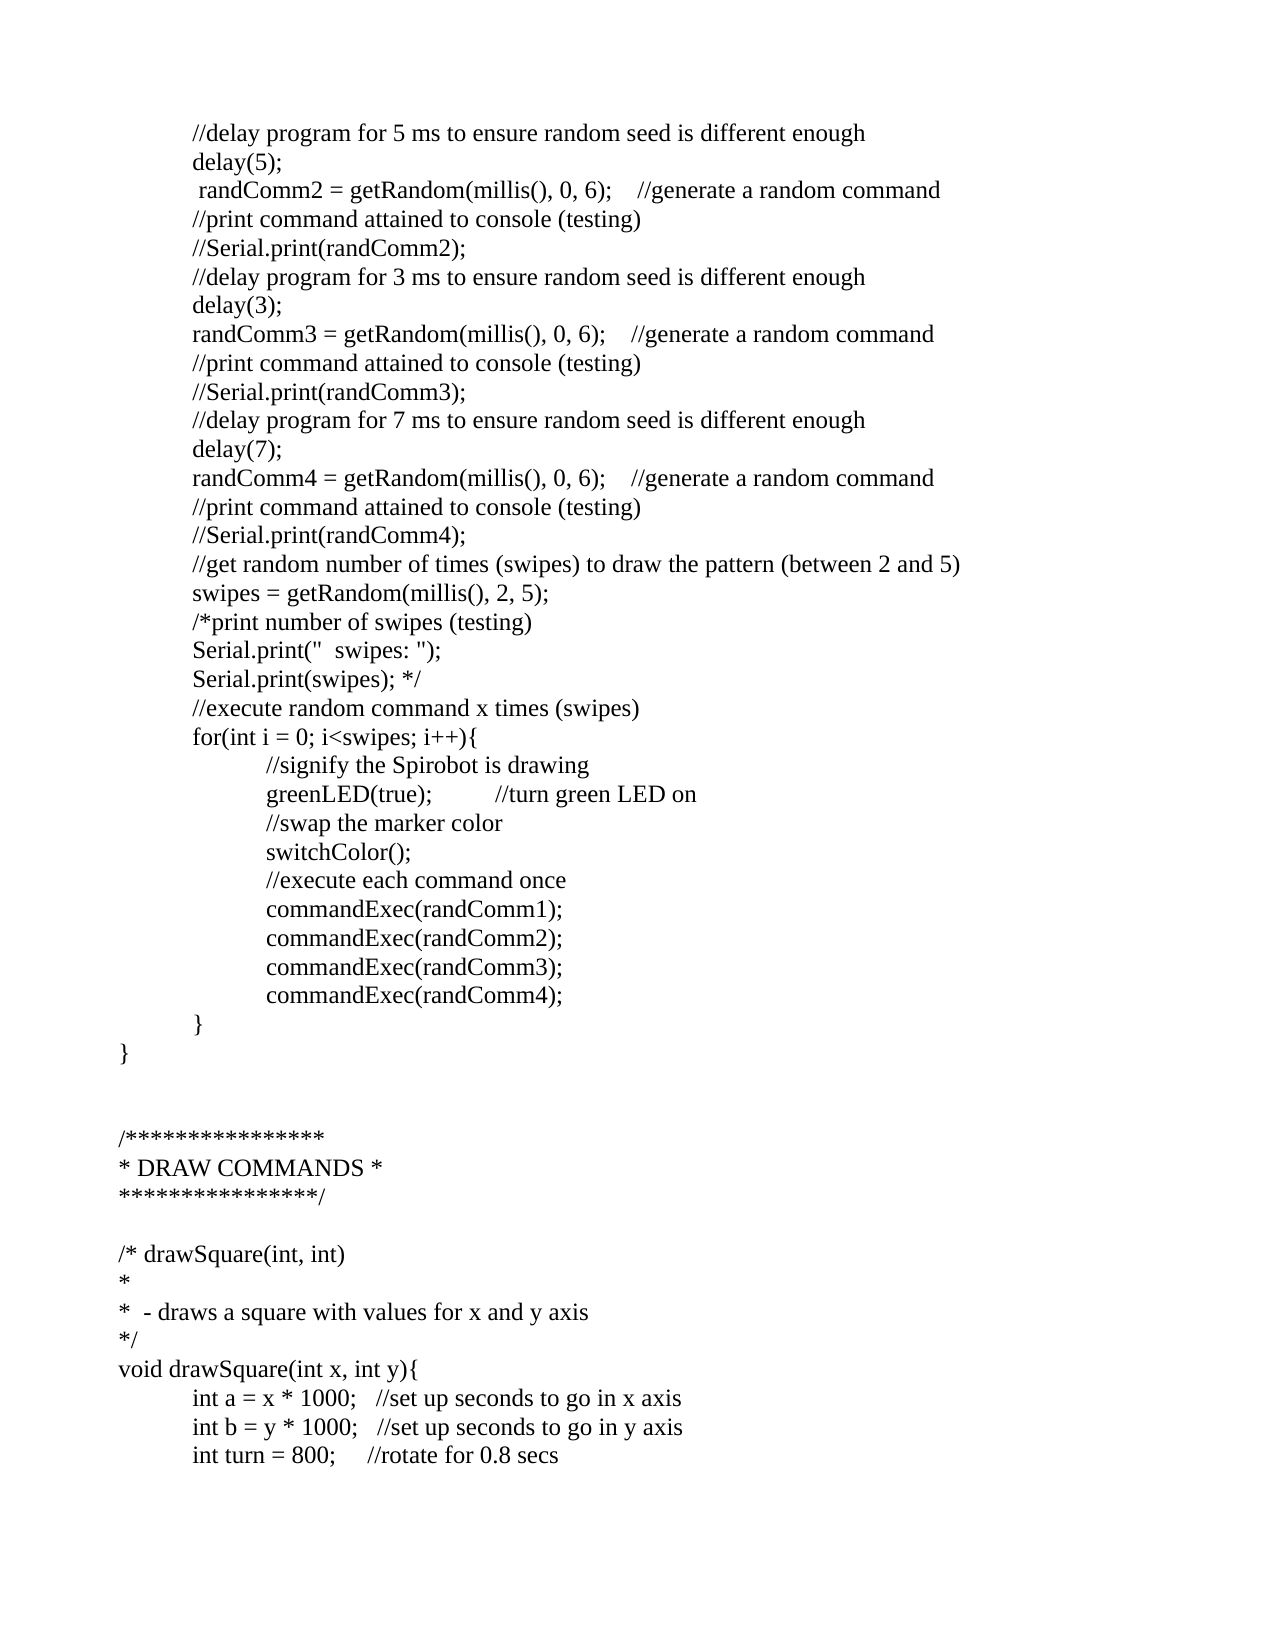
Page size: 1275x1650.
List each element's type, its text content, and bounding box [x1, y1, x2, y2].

text //execute random command x times (swipes) [118, 693, 1157, 722]
text //print command attained to console (testing) [118, 204, 1157, 233]
text //signify the Spirobot is drawing [118, 751, 1157, 779]
text Serial.print(swipes); */ [118, 664, 1157, 693]
text swipes = getRandom(millis(), 2, 5); [118, 578, 1157, 607]
text int turn = 800; //rotate for 0.8 secs [118, 1441, 1157, 1469]
text //delay program for 7 ms to ensure random seed is different enough [118, 406, 1157, 434]
text greenLED(true); //turn green LED on [118, 779, 1157, 808]
text //get random number of times (swipes) to draw the pattern (between 2 and 5) [118, 549, 1157, 578]
text //Serial.print(randComm2); [118, 233, 1157, 262]
text for(int i = 0; i<swipes; i++){ [118, 722, 1157, 751]
text * DRAW COMMANDS * [118, 1153, 1157, 1182]
text switchColor(); [118, 837, 1157, 866]
text //execute each command once [118, 866, 1157, 894]
text commandExec(randComm4); [118, 981, 1157, 1009]
text commandExec(randComm3); [118, 952, 1157, 981]
text int b = y * 1000; //set up seconds to go in y axis [118, 1412, 1157, 1441]
text //print command attained to console (testing) [118, 492, 1157, 521]
text //delay program for 3 ms to ensure random seed is different enough [118, 262, 1157, 291]
text delay(5); [118, 147, 1157, 176]
text void drawSquare(int x, int y){ [118, 1354, 1157, 1383]
text //Serial.print(randComm4); [118, 521, 1157, 549]
text int a = x * 1000; //set up seconds to go in x axis [118, 1383, 1157, 1412]
text randComm4 = getRandom(millis(), 0, 6); //generate a random command [118, 463, 1157, 492]
text randComm3 = getRandom(millis(), 0, 6); //generate a random command [118, 319, 1157, 348]
text commandExec(randComm1); [118, 894, 1157, 923]
text } [118, 1009, 1157, 1038]
text /**************** [118, 1124, 1157, 1153]
text //Serial.print(randComm3); [118, 377, 1157, 406]
text //print command attained to console (testing) [118, 348, 1157, 377]
text ****************/ [118, 1182, 1157, 1211]
text commandExec(randComm2); [118, 923, 1157, 952]
text randComm2 = getRandom(millis(), 0, 6); //generate a random command [118, 176, 1157, 204]
text */ [118, 1326, 1157, 1354]
text } [118, 1038, 1157, 1067]
text * [118, 1268, 1157, 1297]
text //delay program for 5 ms to ensure random seed is different enough [118, 118, 1157, 147]
text //swap the marker color [118, 808, 1157, 837]
text delay(7); [118, 434, 1157, 463]
text /* drawSquare(int, int) [118, 1239, 1157, 1268]
text Serial.print(" swipes: "); [118, 636, 1157, 664]
text * - draws a square with values for x and y axis [118, 1297, 1157, 1326]
text delay(3); [118, 291, 1157, 319]
text /*print number of swipes (testing) [118, 607, 1157, 636]
